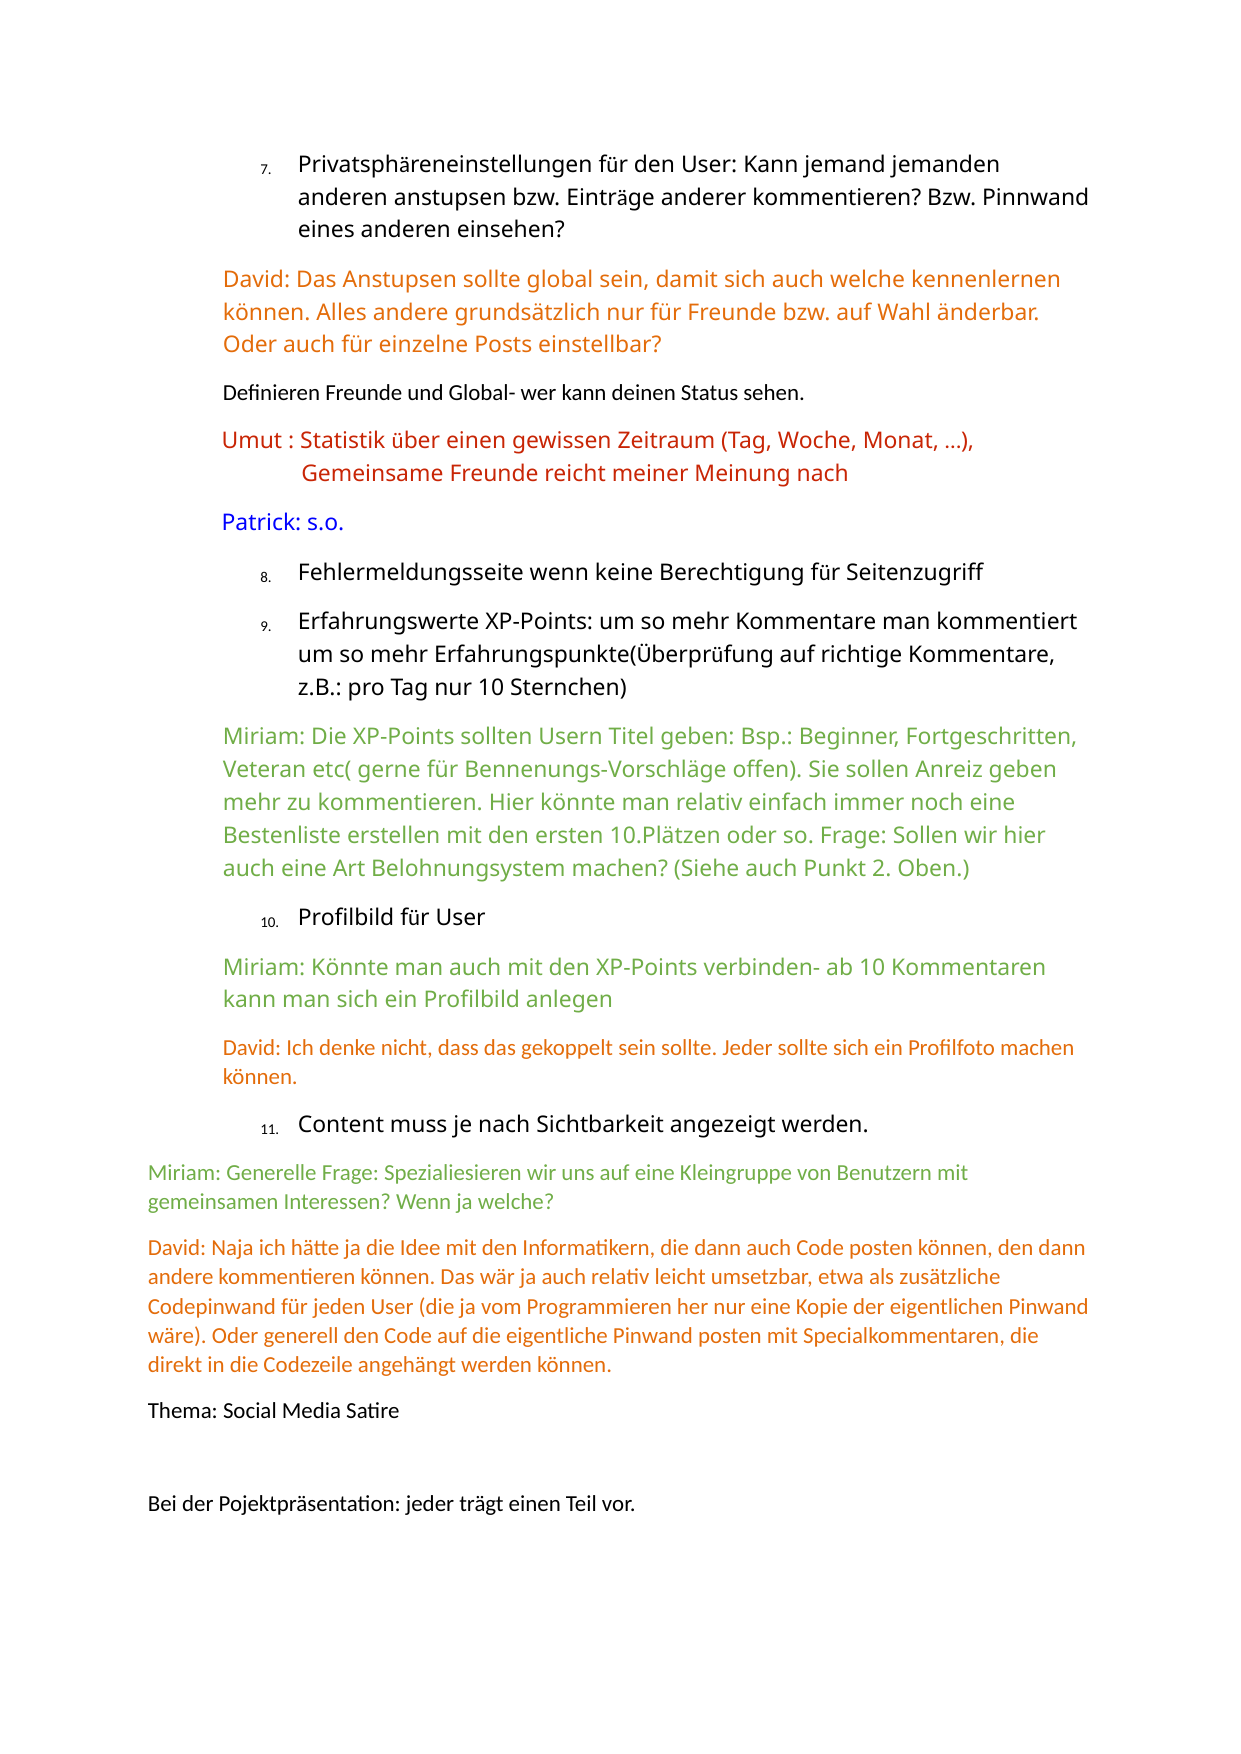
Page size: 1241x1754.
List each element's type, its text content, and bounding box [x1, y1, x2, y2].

list Miriam: Die XP-Points sollten Usern Titel geben: Bsp.: Beginner, Fortgeschritten, Veteran etc( gerne für Bennenungs-Vorschläge offen). Sie sollen Anreiz geben mehr zu kommentieren. Hier könnte man relativ einfach immer noch eine Bestenliste erstellen mit den ersten 10.Plätzen oder so. Frage: Sollen wir hier auch eine Art Belohnungsystem machen? (Siehe auch Punkt 2. Oben.) [223, 720, 1093, 883]
list Fehlermeldungsseite wenn keine Berechtigung für Seitenzugriff [260, 556, 1093, 587]
list Erfahrungswerte XP-Points: um so mehr Kommentare man kommentiert um so mehr Erfahrungspunkte(Überprüfung auf richtige Kommentare, z.B.: pro Tag nur 10 Sternchen) [260, 605, 1093, 702]
text Miriam: Generelle Frage: Spezialiesieren wir uns auf eine Kleingruppe von Benutzern mit gemeinsamen Interessen? Wenn ja welche? [148, 1158, 1093, 1215]
list Patrick: s.o. [148, 506, 1093, 537]
text David: Naja ich hätte ja die Idee mit den Informatikern, die dann auch Code posten können, den dann andere kommentieren können. Das wär ja auch relativ leicht umsetzbar, etwa als zusätzliche Codepinwand für jeden User (die ja vom Programmieren her nur eine Kopie der eigentlichen Pinwand wäre). Oder generell den Code auf die eigentliche Pinwand posten mit Specialkommentaren, die direkt in die Codezeile angehängt werden können. [148, 1233, 1093, 1378]
list Content muss je nach Sichtbarkeit angezeigt werden. [260, 1108, 1093, 1139]
list Definieren Freunde und Global- wer kann deinen Status sehen. [223, 378, 1093, 406]
list David: Das Anstupsen sollte global sein, damit sich auch welche kennenlernen können. Alles andere grundsätzlich nur für Freunde bzw. auf Wahl änderbar. Oder auch für einzelne Posts einstellbar? [223, 263, 1093, 359]
list Profilbild für User [260, 901, 1093, 932]
list Privatsphäreneinstellungen für den User: Kann jemand jemanden anderen anstupsen bzw. Einträge anderer kommentieren? Bzw. Pinnwand eines anderen einsehen? [260, 148, 1093, 244]
list David: Ich denke nicht, dass das gekoppelt sein sollte. Jeder sollte sich ein Profilfoto machen können. [223, 1033, 1093, 1090]
text Thema: Social Media Satire [148, 1397, 1093, 1424]
list Umut : Statistik über einen gewissen Zeitraum (Tag, Woche, Monat, …), Gemeinsame Freunde reicht meiner Meinung nach [148, 424, 1093, 488]
text Bei der Pojektpräsentation: jeder trägt einen Teil vor. [148, 1489, 1093, 1517]
list Miriam: Könnte man auch mit den XP-Points verbinden- ab 10 Kommentaren kann man sich ein Profilbild anlegen [223, 950, 1093, 1014]
